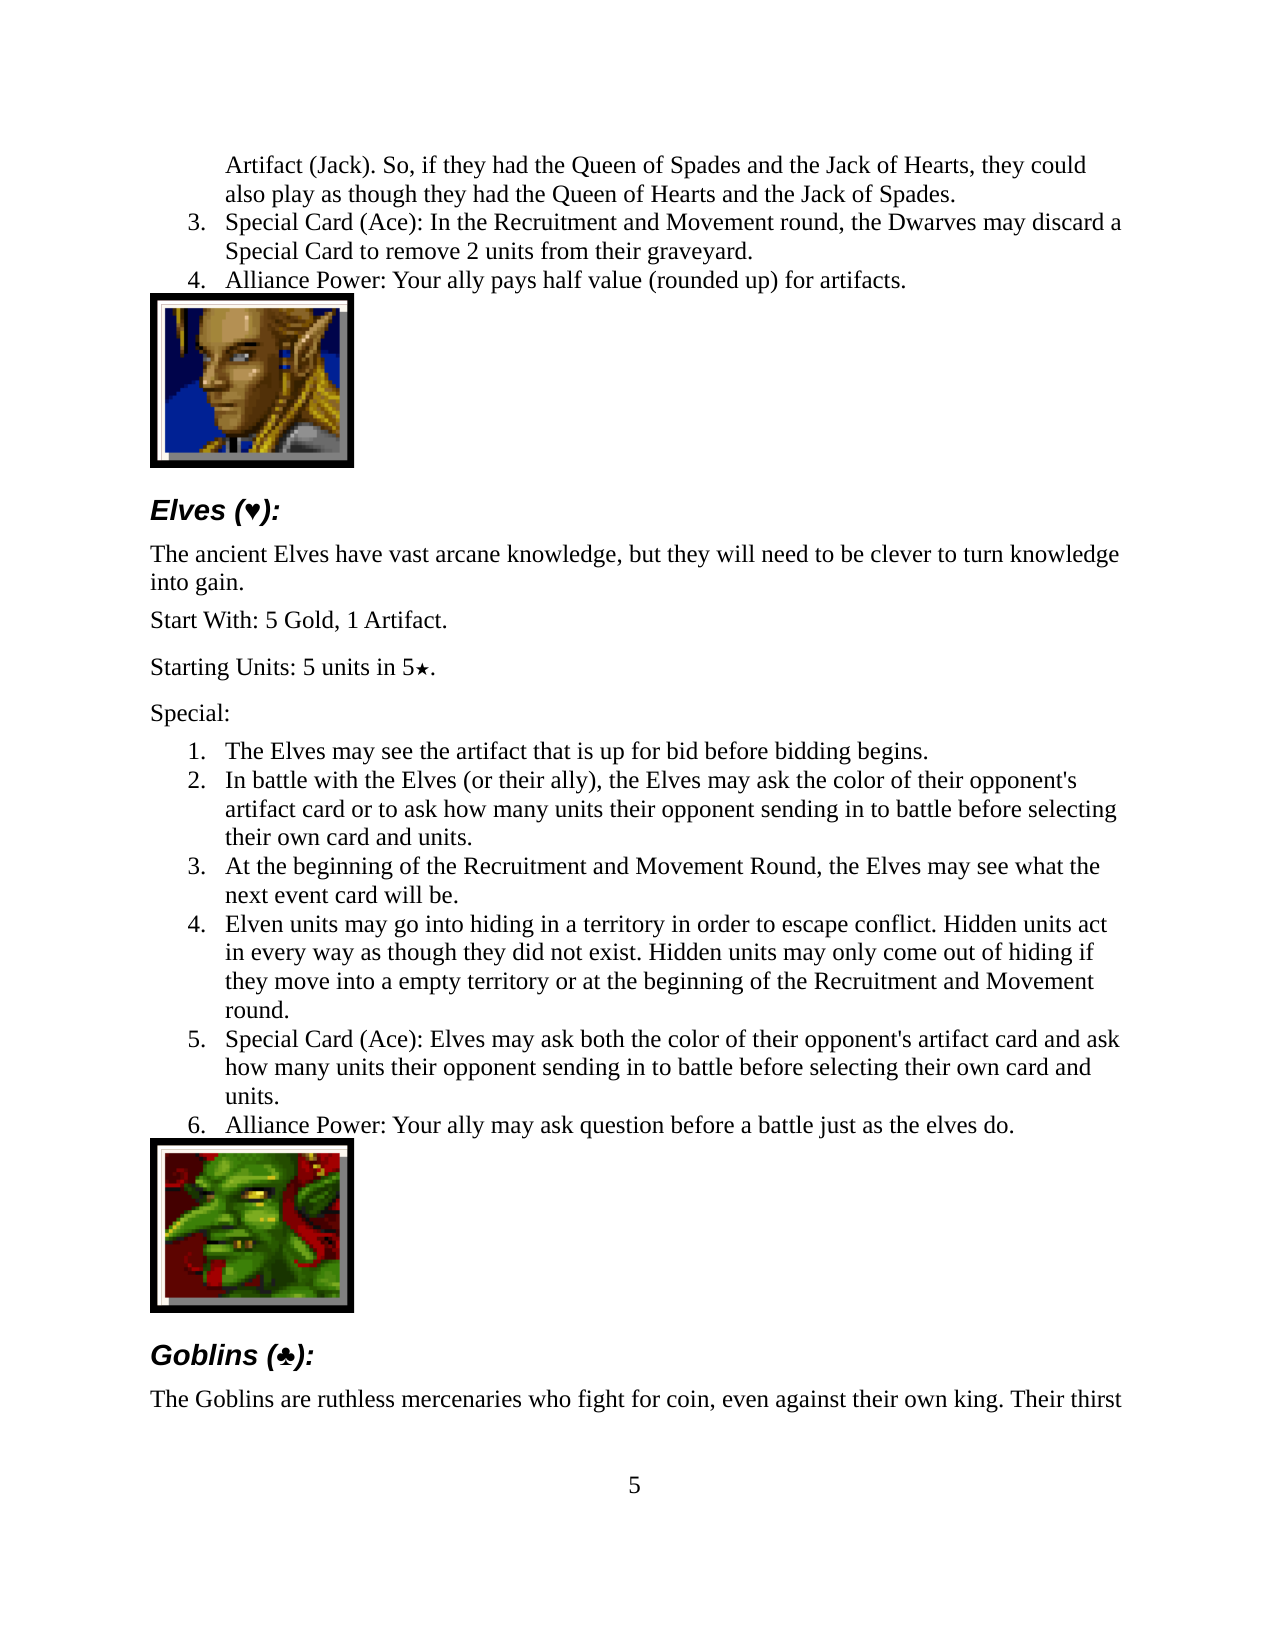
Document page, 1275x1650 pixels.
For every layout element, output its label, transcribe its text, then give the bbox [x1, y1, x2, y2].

list Elven units may go into hiding in a territory in order to escape conflict. Hidden units act in every way as though they did not exist. Hidden units may only come out of hiding if they move into a empty territory or at the beginning of the Recruitment and Movement round. [187, 909, 1125, 1024]
subtitle Goblins (♣): [150, 1338, 1125, 1371]
text Special: [150, 698, 1125, 727]
text The ancient Elves have vast arcane knowledge, but they will need to be clever to turn knowledge into gain. [150, 539, 1125, 596]
text Start With: 5 Gold, 1 Artifact. [150, 605, 1125, 634]
list In battle with the Elves (or their ally), the Elves may ask the color of their opponent's artifact card or to ask how many units their opponent sending in to battle before selecting their own card and units. [187, 765, 1125, 851]
list Special Card (Ace): In the Recruitment and Movement round, the Dwarves may discard a Special Card to remove 2 units from their graveyard. [187, 207, 1125, 265]
list Alliance Power: Your ally pays half value (rounded up) for artifacts. [187, 265, 1125, 294]
picture [150, 1138, 355, 1313]
list At the beginning of the Recruitment and Movement Round, the Elves may see what the next event card will be. [187, 851, 1125, 909]
list Alliance Power: Your ally may ask question before a battle just as the elves do. [187, 1110, 1125, 1139]
picture [150, 293, 355, 468]
text The Goblins are ruthless mercenaries who fight for coin, even against their own king. Their thirst [150, 1384, 1125, 1412]
list Artifact (Jack). So, if they had the Queen of Spades and the Jack of Hearts, they could also play as though they had the Queen of Hearts and the Jack of Spades. [187, 150, 1125, 207]
list The Elves may see the artifact that is up for bid before bidding begins. [187, 736, 1125, 765]
subtitle Elves (♥): [150, 493, 1125, 526]
text Starting Units: 5 units in 5★. [150, 652, 1125, 681]
list Special Card (Ace): Elves may ask both the color of their opponent's artifact card and ask how many units their opponent sending in to battle before selecting their own card and units. [187, 1024, 1125, 1110]
